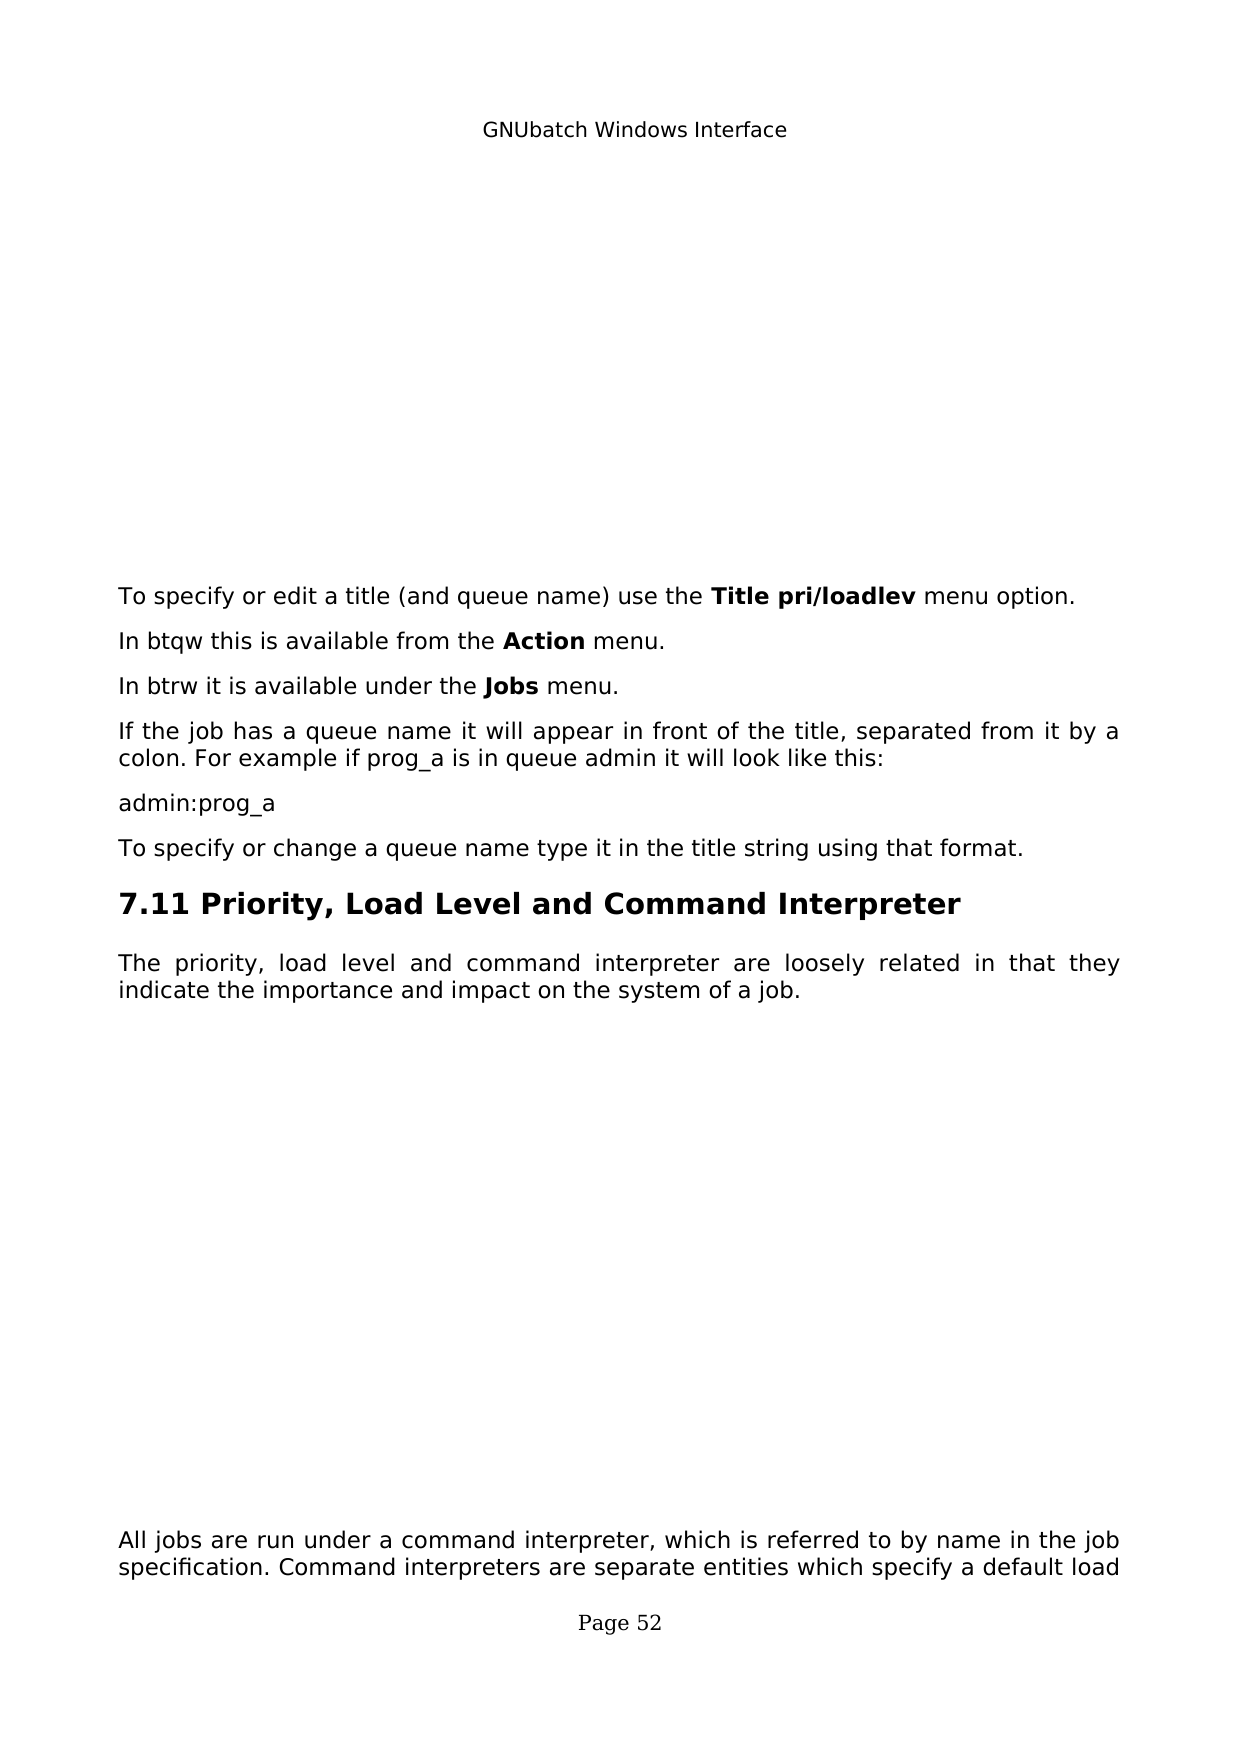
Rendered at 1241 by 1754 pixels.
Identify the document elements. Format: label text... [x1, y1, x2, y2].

text All jobs are run under a command interpreter, which is referred to by name in the job specification. Command interpreters are separate entities which specify a default load [118, 1527, 1122, 1581]
subtitle Priority, Load Level and Command Interpreter [118, 887, 1122, 921]
text To specify or change a queue name type it in the title string using that format. [118, 835, 1122, 862]
text To specify or edit a title (and queue name) use the Title pri/loadlev menu option. [118, 172, 1122, 609]
text In btqw this is available from the Action menu. [118, 628, 1122, 655]
text admin:prog_a [118, 790, 1122, 817]
text In btrw it is available under the Jobs menu. [118, 673, 1122, 700]
text If the job has a queue name it will appear in front of the title, separated from it by a colon. For example if prog_a is in queue admin it will look like this: [118, 718, 1122, 772]
text The priority, load level and command interpreter are loosely related in that they indicate the importance and impact on the system of a job. [118, 951, 1122, 1004]
